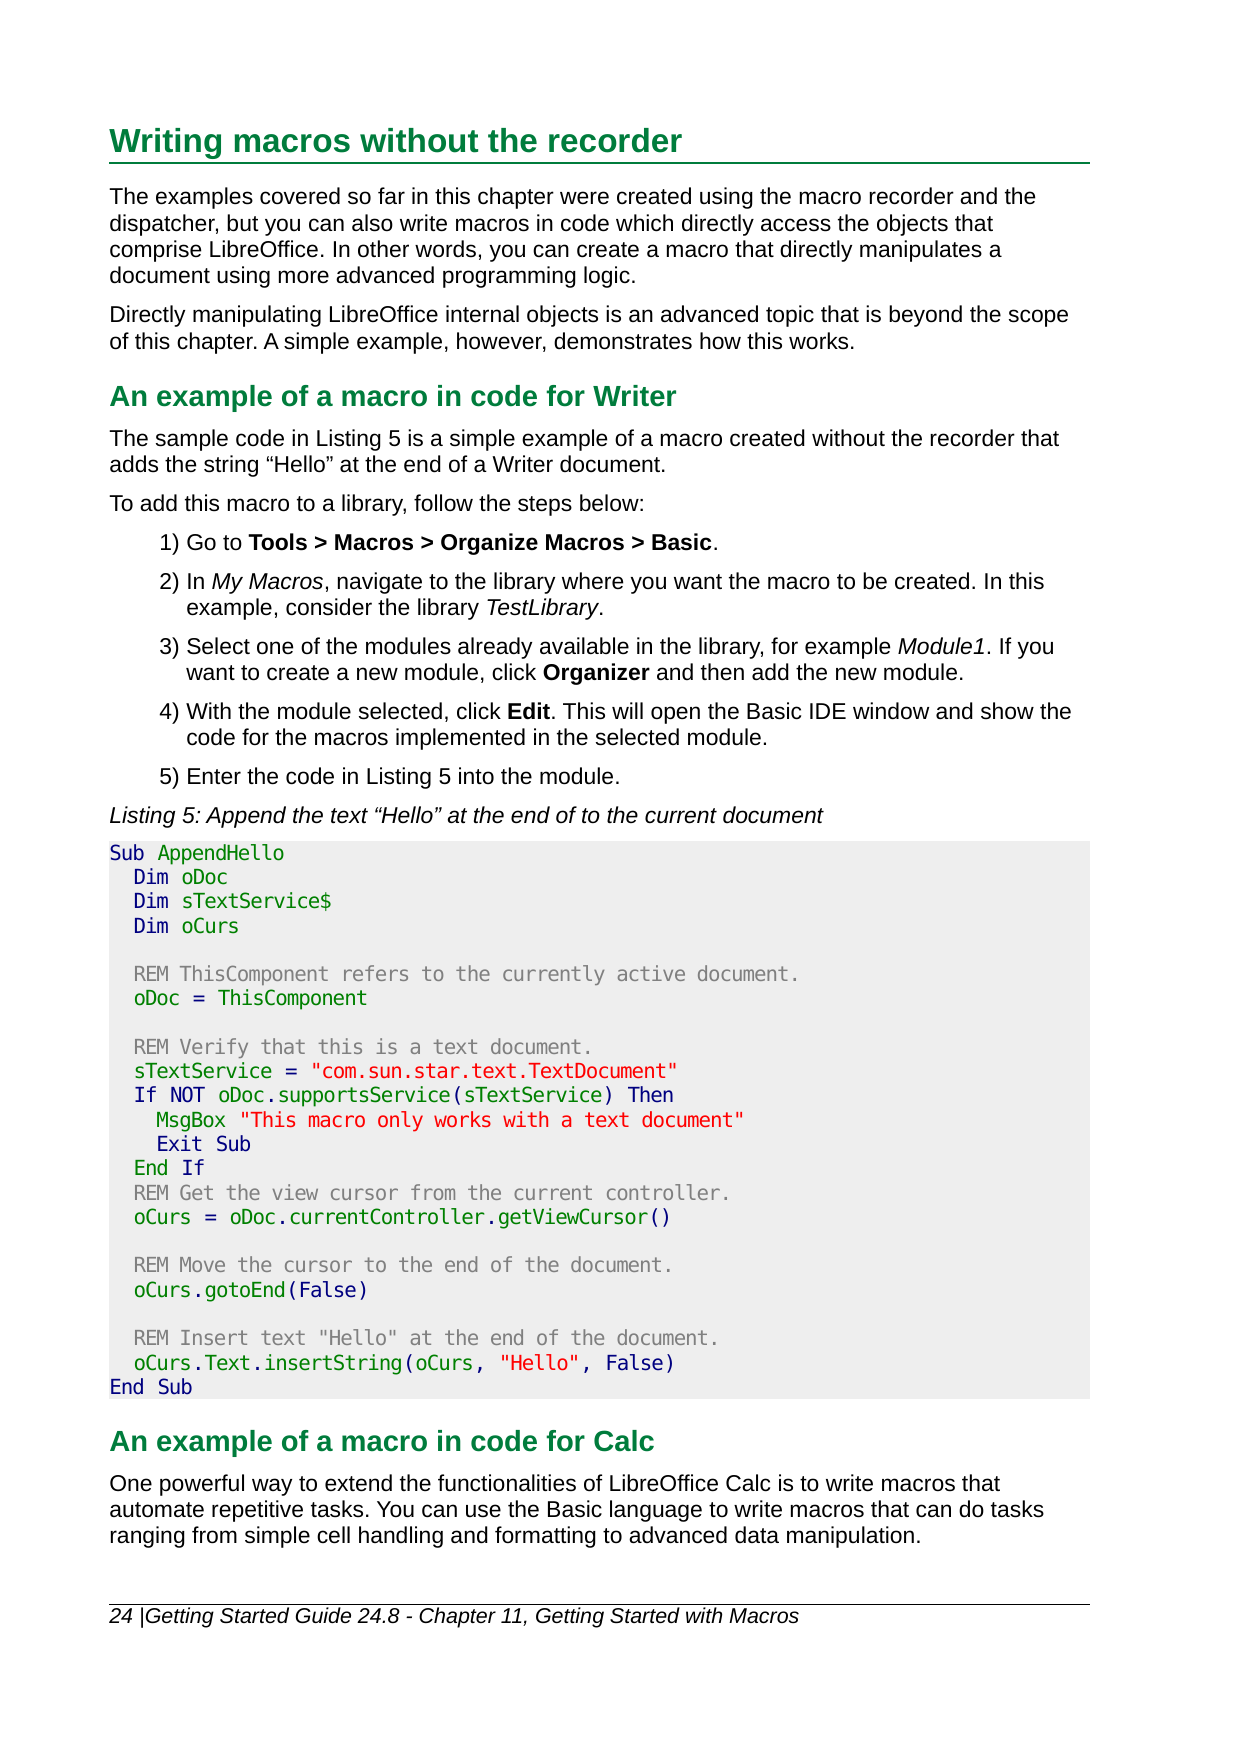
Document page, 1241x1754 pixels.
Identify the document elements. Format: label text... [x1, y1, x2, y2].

text One powerful way to extend the functionalities of LibreOffice Calc is to write macros that automate repetitive tasks. You can use the Basic language to write macros that can do tasks ranging from simple cell handling and formatting to advanced data manipulation. [109, 1470, 1090, 1549]
text If NOT oDoc.supportsService(sTextService) Then [109, 1083, 1090, 1108]
text REM Verify that this is a text document. [595, 1035, 1090, 1059]
text sTextService = "com.sun.star.text.TextDocument" [680, 1059, 1090, 1083]
text oCurs.Text.insertString(oCurs, "Hello", False) [701, 1351, 1090, 1375]
text Exit Sub [252, 1132, 1090, 1156]
text REM ThisComponent refers to the currently active document. [802, 962, 1090, 986]
list With the module selected, click Edit. This will open the Basic IDE window and show the code for the macros implemented in the selected module. [186, 698, 1090, 751]
subtitle An example of a macro in code for Writer [109, 379, 1090, 412]
text REM Get the view cursor from the current controller. [733, 1181, 1090, 1205]
list To add this macro to a library, follow the steps below: [109, 490, 1090, 516]
text REM Insert text "Hello" at the end of the document. [721, 1326, 1090, 1351]
list Select one of the modules already available in the library, for example Module1. If you want to create a new module, click Organizer and then add the new module. [186, 633, 1090, 686]
text The examples covered so far in this chapter were created using the macro recorder and the dispatcher, but you can also write macros in code which directly access the objects that comprise LibreOffice. In other words, you can create a macro that directly manipulates a document using more advanced programming logic. [109, 183, 1090, 289]
text oCurs = oDoc.currentController.getViewCursor() [673, 1205, 1090, 1229]
text REM Move the cursor to the end of the document. [109, 1253, 1090, 1278]
text End Sub [194, 1375, 1090, 1399]
text Dim oDoc [229, 865, 1090, 889]
text Sub AppendHello [286, 841, 1090, 865]
list Enter the code in Listing 5 into the module. [186, 763, 1090, 789]
list In My Macros, navigate to the library where you want the macro to be created. In this example, consider the library TestLibrary. [186, 568, 1090, 620]
subtitle An example of a macro in code for Calc [109, 1424, 1090, 1457]
list Go to Tools > Macros > Organize Macros > Basic. [186, 529, 1090, 555]
text MsgBox "This macro only works with a text document" [746, 1108, 1090, 1132]
text Dim oCurs [241, 914, 1090, 938]
text oCurs.gotoEnd(False) [370, 1278, 1090, 1302]
text The sample code in Listing 5 is a simple example of a macro created without the recorder that adds the string “Hello” at the end of a Writer document. [109, 425, 1090, 477]
text End If [206, 1156, 1090, 1181]
text Listing 5: Append the text “Hello” at the end of to the current document [109, 802, 1090, 828]
text Dim sTextService$ [333, 889, 1090, 914]
subtitle Writing macros without the recorder [109, 121, 1090, 162]
text Directly manipulating LibreOffice internal objects is an advanced topic that is beyond the scope of this chapter. A simple example, however, demonstrates how this works. [109, 301, 1090, 354]
text oDoc = ThisComponent [369, 986, 1090, 1011]
